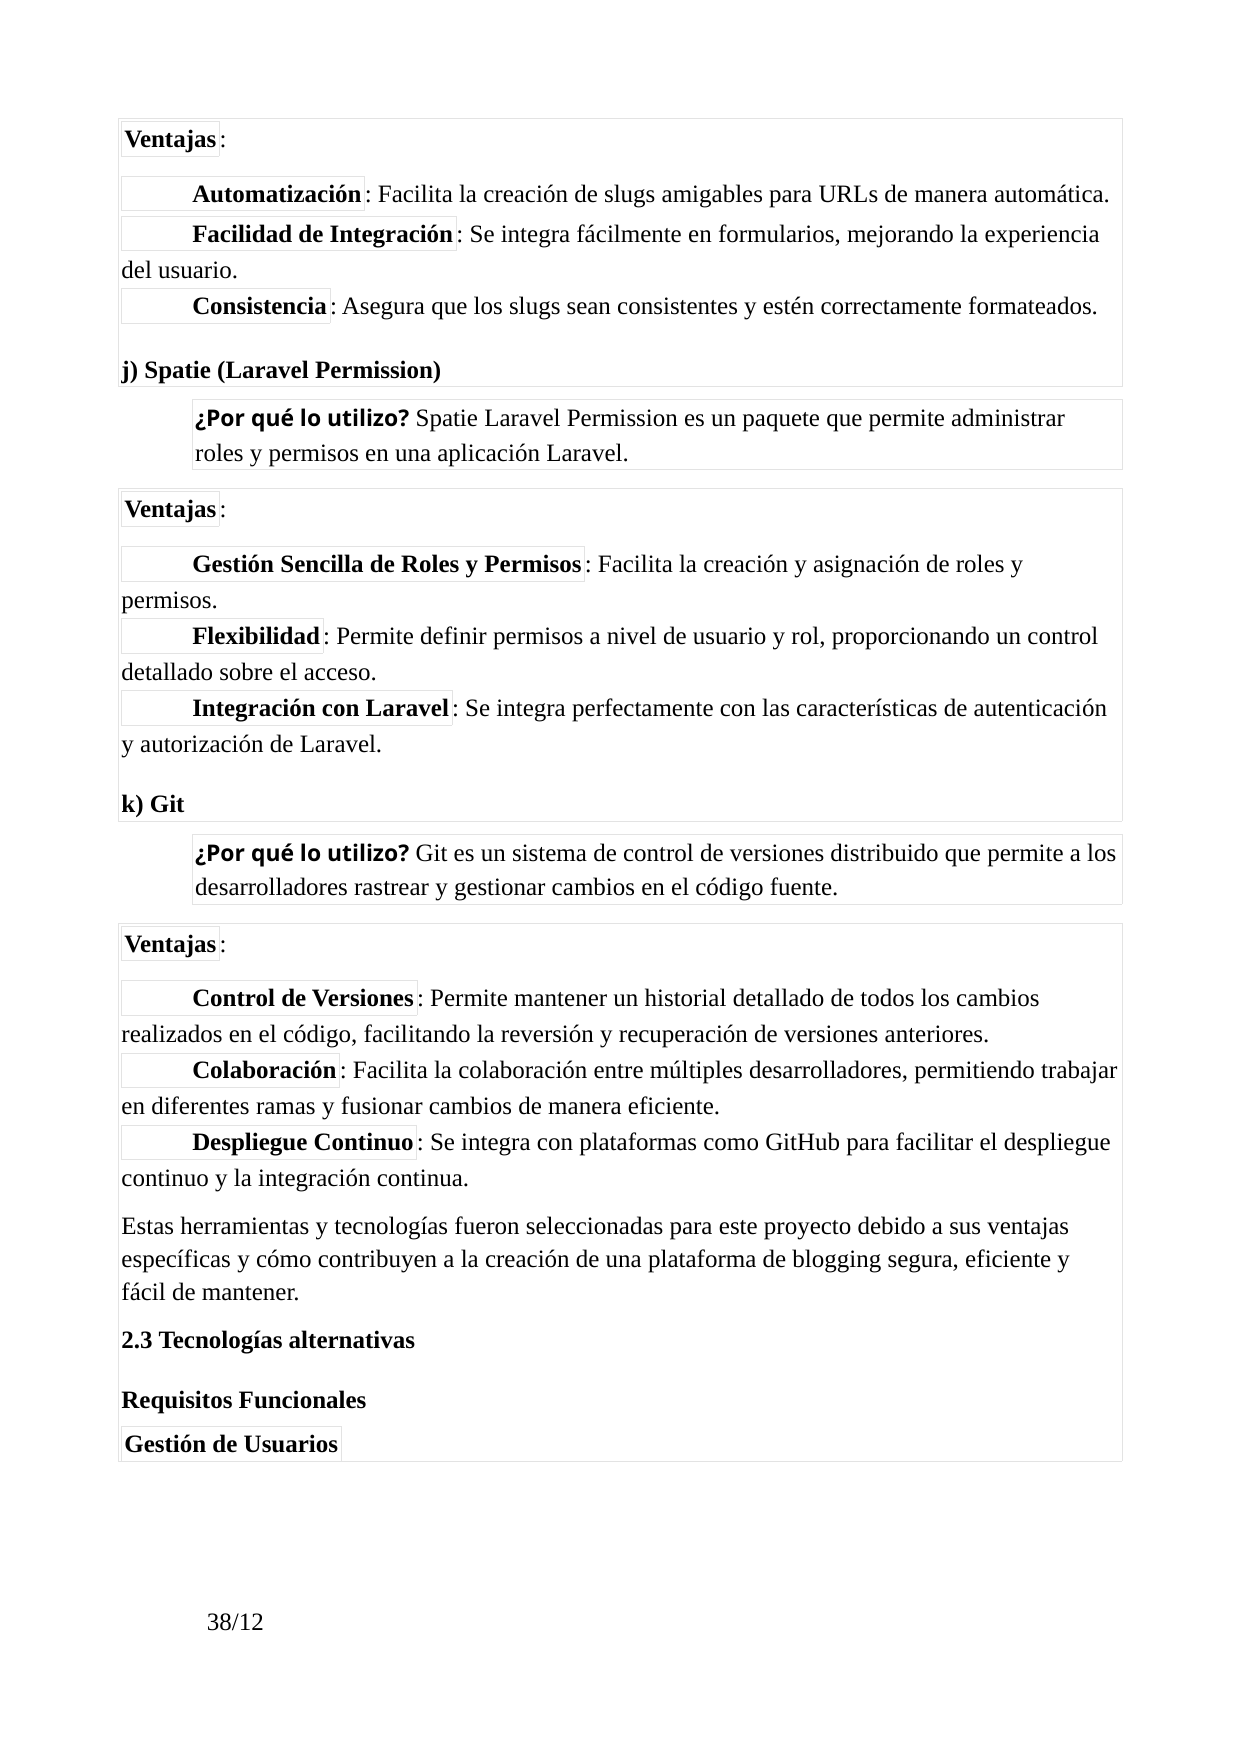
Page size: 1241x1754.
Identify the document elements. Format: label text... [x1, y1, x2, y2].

text Gestión Sencilla de Roles y Permisos: Facilita la creación y asignación de roles y permisos. [119, 543, 1122, 614]
text Despliegue Continuo: Se integra con plataformas como GitHub para facilitar el despliegue continuo y la integración continua. [119, 1121, 1122, 1192]
text Ventajas: [119, 924, 1122, 961]
text Gestión de Usuarios [119, 1423, 1122, 1461]
text ¿Por qué lo utilizo? Spatie Laravel Permission es un paquete que permite administrar roles y permisos en una aplicación Laravel. [193, 400, 1122, 469]
text Ventajas: [119, 489, 1122, 526]
text Colaboración: Facilita la colaboración entre múltiples desarrolladores, permitiendo trabajar en diferentes ramas y fusionar cambios de manera eficiente. [119, 1049, 1122, 1120]
text Facilidad de Integración: Se integra fácilmente en formularios, mejorando la experiencia del usuario. [119, 213, 1122, 283]
text Ventajas: [119, 119, 1122, 156]
text Integración con Laravel: Se integra perfectamente con las características de autenticación y autorización de Laravel. [119, 687, 1122, 758]
text 2.3 Tecnologías alternativas [119, 1322, 1122, 1353]
text Flexibilidad: Permite definir permisos a nivel de usuario y rol, proporcionando un control detallado sobre el acceso. [119, 615, 1122, 686]
text ¿Por qué lo utilizo? Git es un sistema de control de versiones distribuido que permite a los desarrolladores rastrear y gestionar cambios en el código fuente. [193, 835, 1122, 904]
subtitle k) Git [119, 786, 1122, 821]
text Consistencia: Asegura que los slugs sean consistentes y estén correctamente formateados. [119, 285, 1122, 323]
text Control de Versiones: Permite mantener un historial detallado de todos los cambios realizados en el código, facilitando la reversión y recuperación de versiones anteriores. [119, 977, 1122, 1048]
text Estas herramientas y tecnologías fueron seleccionadas para este proyecto debido a sus ventajas específicas y cómo contribuyen a la creación de una plataforma de blogging segura, eficiente y fácil de mantener. [119, 1208, 1122, 1306]
subtitle j) Spatie (Laravel Permission) [119, 352, 1122, 386]
subtitle Requisitos Funcionales [119, 1382, 1122, 1414]
text Automatización: Facilita la creación de slugs amigables para URLs de manera automática. [119, 173, 1122, 211]
